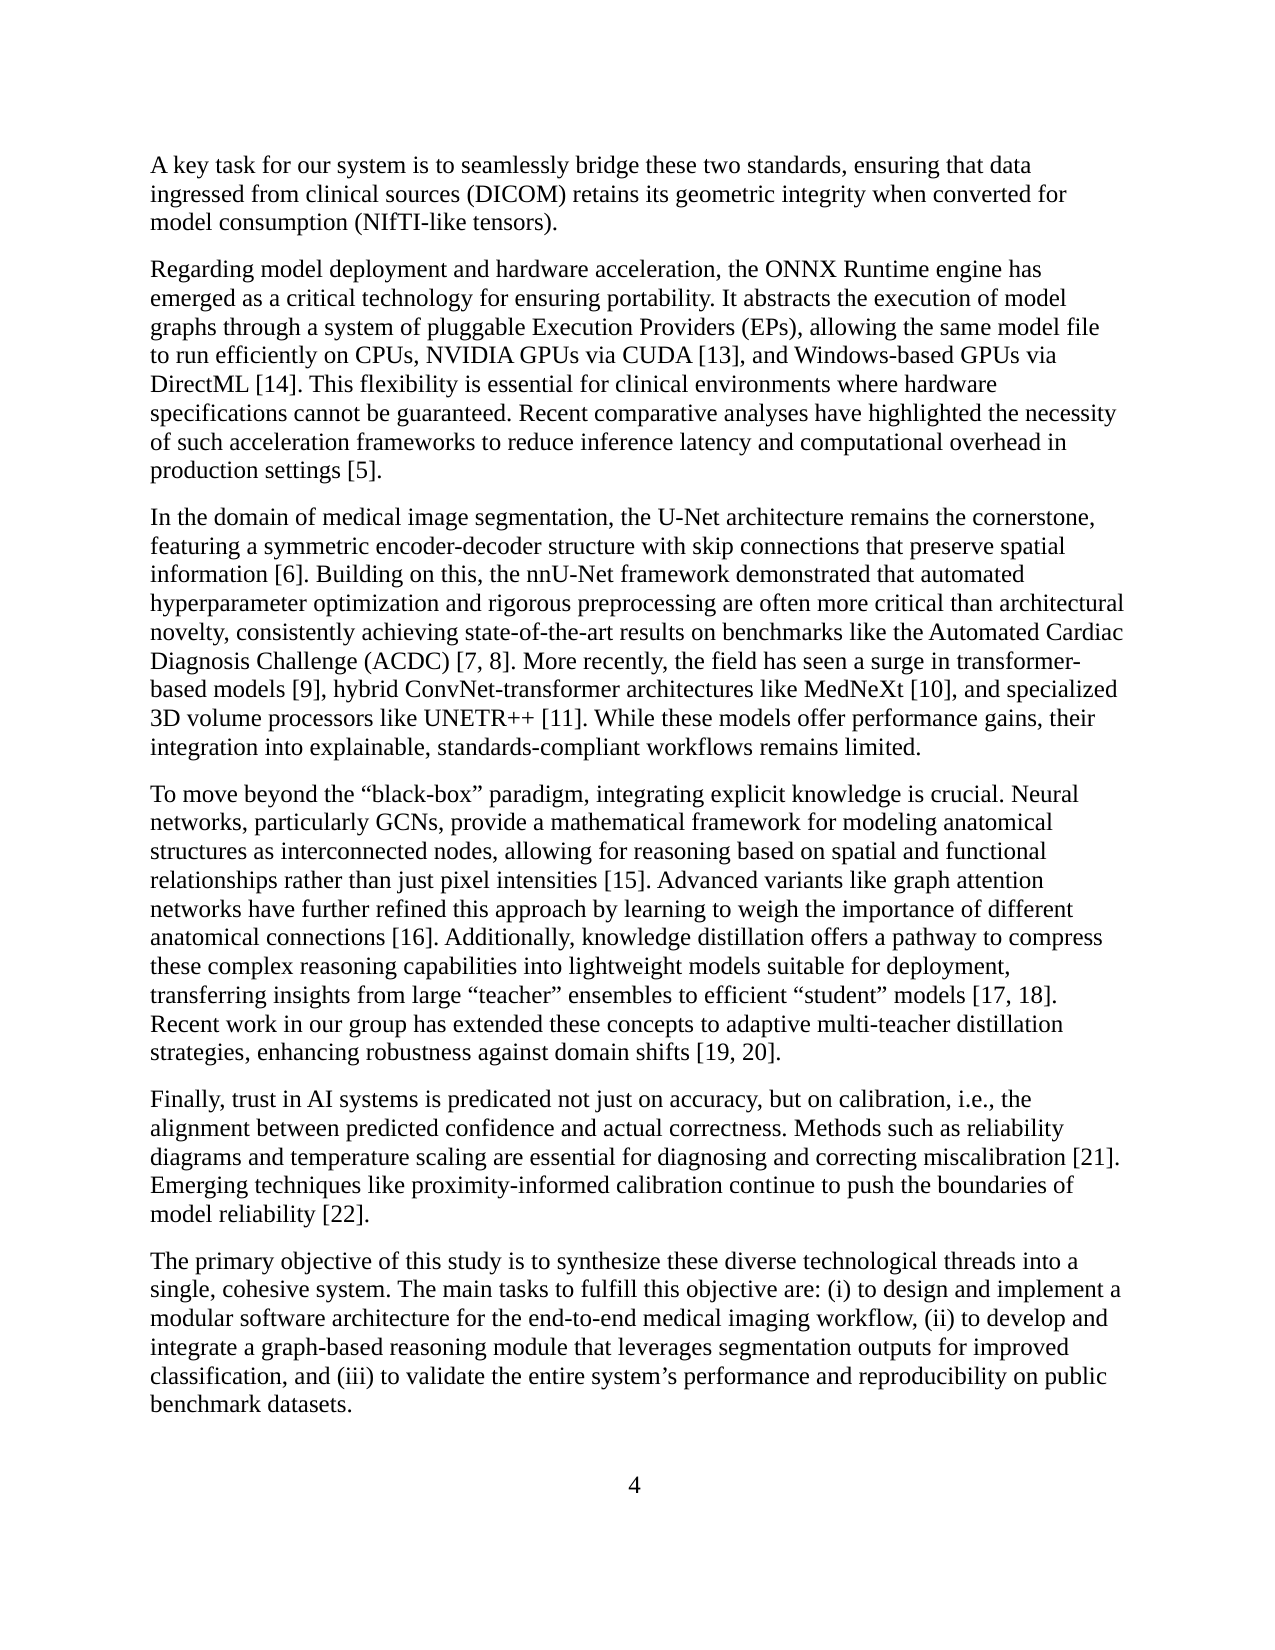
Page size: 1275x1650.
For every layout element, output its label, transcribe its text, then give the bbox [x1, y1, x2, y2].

text A key task for our system is to seamlessly bridge these two standards, ensuring that data ingressed from clinical sources (DICOM) retains its geometric integrity when converted for model consumption (NIfTI-like tensors). [150, 150, 1125, 236]
text Finally, trust in AI systems is predicated not just on accuracy, but on calibration, i.e., the alignment between predicted confidence and actual correctness. Methods such as reliability diagrams and temperature scaling are essential for diagnosing and correcting miscalibration [21]. Emerging techniques like proximity-informed calibration continue to push the boundaries of model reliability [22]. [150, 1084, 1125, 1228]
text In the domain of medical image segmentation, the U-Net architecture remains the cornerstone, featuring a symmetric encoder-decoder structure with skip connections that preserve spatial information [6]. Building on this, the nnU-Net framework demonstrated that automated hyperparameter optimization and rigorous preprocessing are often more critical than architectural novelty, consistently achieving state-of-the-art results on benchmarks like the Automated Cardiac Diagnosis Challenge (ACDC) [7, 8]. More recently, the field has seen a surge in transformer-based models [9], hybrid ConvNet-transformer architectures like MedNeXt [10], and specialized 3D volume processors like UNETR++ [11]. While these models offer performance gains, their integration into explainable, standards-compliant workflows remains limited. [150, 502, 1125, 761]
text The primary objective of this study is to synthesize these diverse technological threads into a single, cohesive system. The main tasks to fulfill this objective are: (i) to design and implement a modular software architecture for the end-to-end medical imaging workflow, (ii) to develop and integrate a graph-based reasoning module that leverages segmentation outputs for improved classification, and (iii) to validate the entire system’s performance and reproducibility on public benchmark datasets. [150, 1246, 1125, 1418]
text Regarding model deployment and hardware acceleration, the ONNX Runtime engine has emerged as a critical technology for ensuring portability. It abstracts the execution of model graphs through a system of pluggable Execution Providers (EPs), allowing the same model file to run efficiently on CPUs, NVIDIA GPUs via CUDA [13], and Windows-based GPUs via DirectML [14]. This flexibility is essential for clinical environments where hardware specifications cannot be guaranteed. Recent comparative analyses have highlighted the necessity of such acceleration frameworks to reduce inference latency and computational overhead in production settings [5]. [150, 254, 1125, 484]
text To move beyond the “black-box” paradigm, integrating explicit knowledge is crucial. Neural networks, particularly GCNs, provide a mathematical framework for modeling anatomical structures as interconnected nodes, allowing for reasoning based on spatial and functional relationships rather than just pixel intensities [15]. Advanced variants like graph attention networks have further refined this approach by learning to weigh the importance of different anatomical connections [16]. Additionally, knowledge distillation offers a pathway to compress these complex reasoning capabilities into lightweight models suitable for deployment, transferring insights from large “teacher” ensembles to efficient “student” models [17, 18]. Recent work in our group has extended these concepts to adaptive multi-teacher distillation strategies, enhancing robustness against domain shifts [19, 20]. [150, 779, 1125, 1066]
